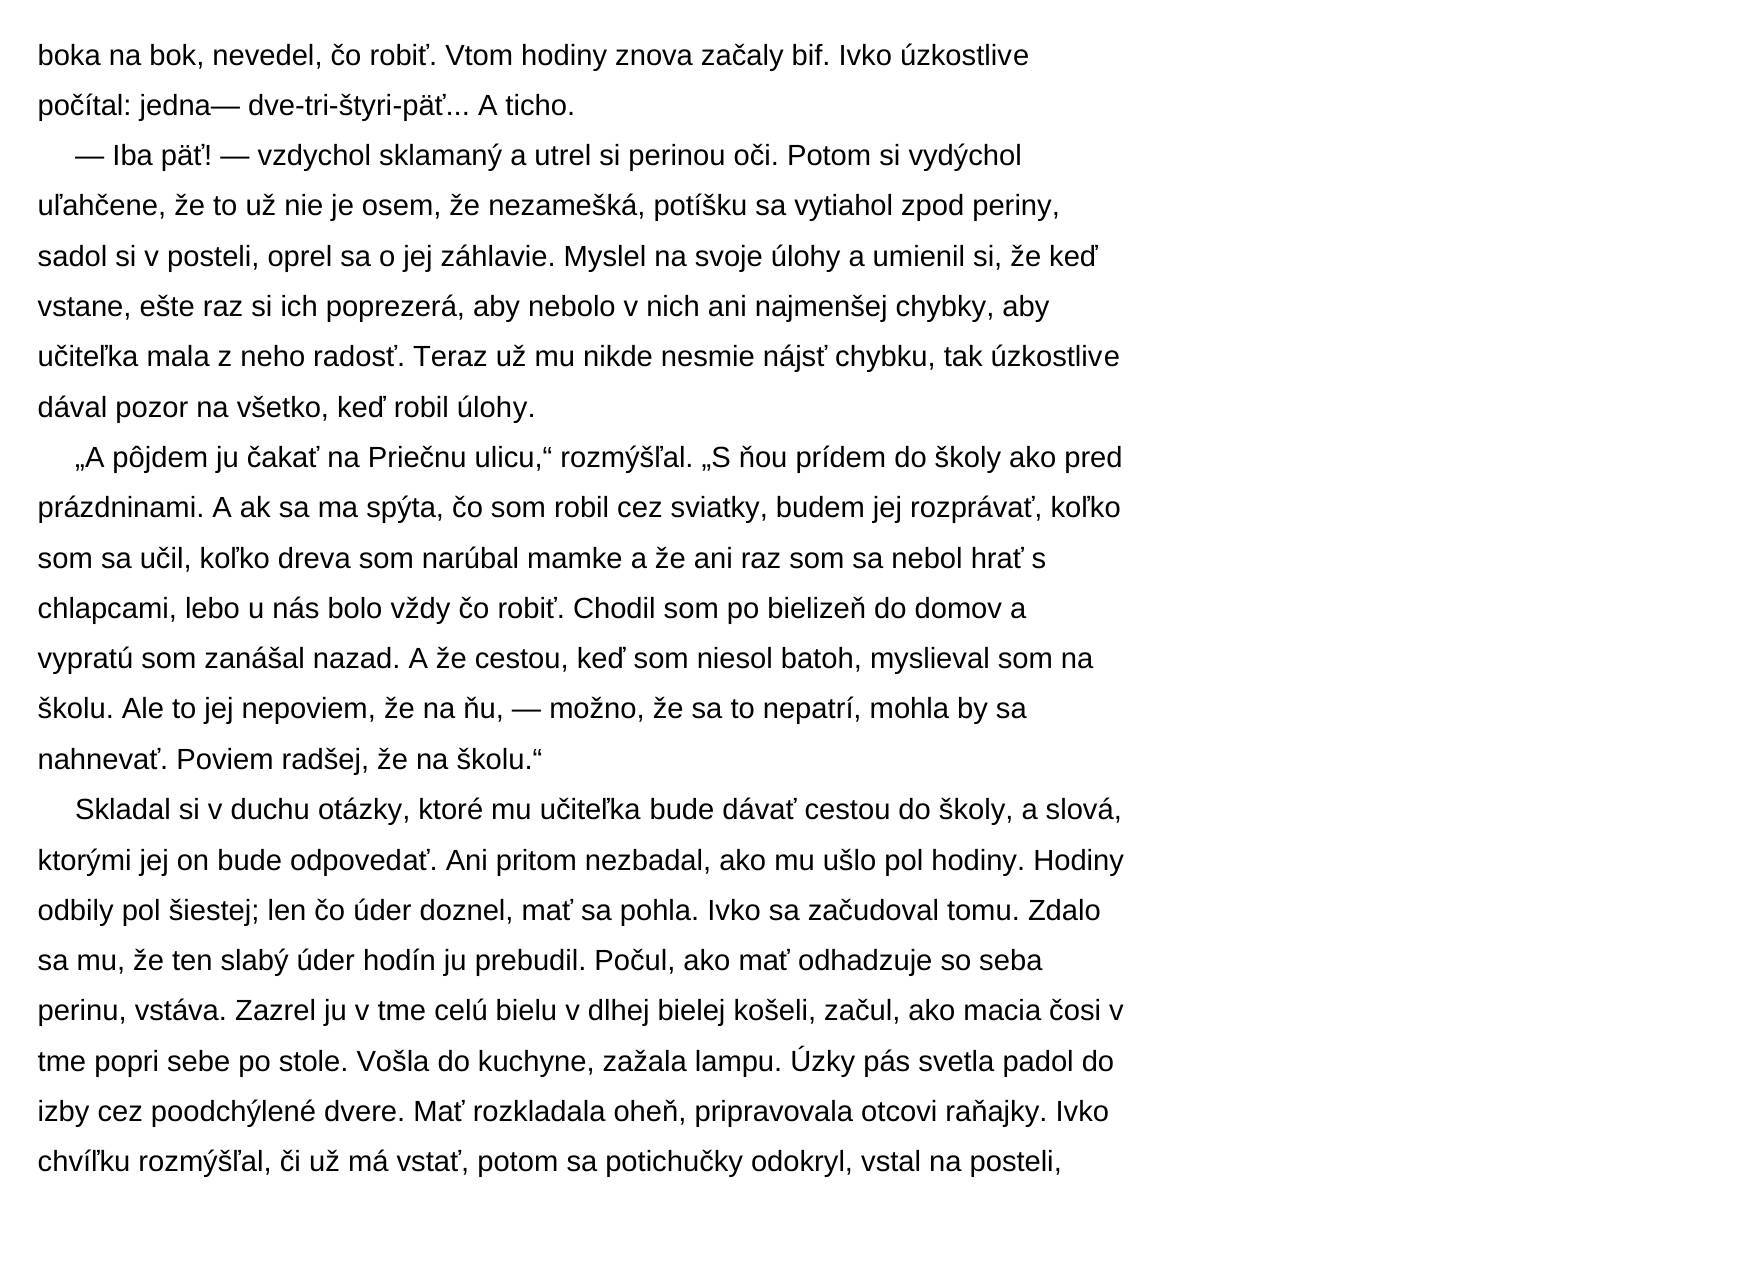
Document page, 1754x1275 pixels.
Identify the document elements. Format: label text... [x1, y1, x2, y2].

text boka na bok, nevedel, čo robiť. Vtom hodiny znova začaly bif. Ivko úzkostlive počítal: jedna— dve-tri-štyri-päť... A ticho. [37, 37, 1130, 121]
text Skladal si v duchu otázky, ktoré mu učiteľka bude dávať cestou do školy, a slová, ktorými jej on bude odpovedať. Ani pritom nezbadal, ako mu ušlo pol hodiny. Hodiny odbily pol šiestej; len čo úder doznel, mať sa pohla. Ivko sa začudoval tomu. Zdalo sa mu, že ten slabý úder hodín ju prebudil. Počul, ako mať odhadzuje so seba perinu, vstáva. Zazrel ju v tme celú bielu v dlhej bielej košeli, začul, ako macia čosi v tme popri sebe po stole. Vošla do kuchyne, zažala lampu. Úzky pás svetla padol do izby cez poodchýlené dvere. Mať rozkladala oheň, pripravovala otcovi raňajky. Ivko chvíľku rozmýšľal, či už má vstať, potom sa potichučky odokryl, vstal na posteli, [37, 792, 1130, 1178]
text — Iba päť! — vzdychol sklamaný a utrel si perinou oči. Potom si vydýchol uľahčene, že to už nie je osem, že nezamešká, potíšku sa vytiahol zpod periny, sadol si v posteli, oprel sa o jej záhlavie. Myslel na svoje úlohy a umienil si, že keď vstane, ešte raz si ich poprezerá, aby nebolo v nich ani najmenšej chybky, aby učiteľka mala z neho radosť. Teraz už mu nikde nesmie nájsť chybku, tak úzkostlive dával pozor na všetko, keď robil úlohy. [37, 138, 1130, 423]
text „A pôjdem ju čakať na Priečnu ulicu,“ rozmýšľal. „S ňou prídem do školy ako pred prázdninami. A ak sa ma spýta, čo som robil cez sviatky, budem jej rozprávať, koľko som sa učil, koľko dreva som narúbal mamke a že ani raz som sa nebol hrať s chlapcami, lebo u nás bolo vždy čo robiť. Chodil som po bielizeň do domov a vypratú som zanášal nazad. A že cestou, keď som niesol batoh, myslieval som na školu. Ale to jej nepoviem, že na ňu, — možno, že sa to nepatrí, mohla by sa nahnevať. Poviem radšej, že na školu.“ [37, 440, 1130, 775]
